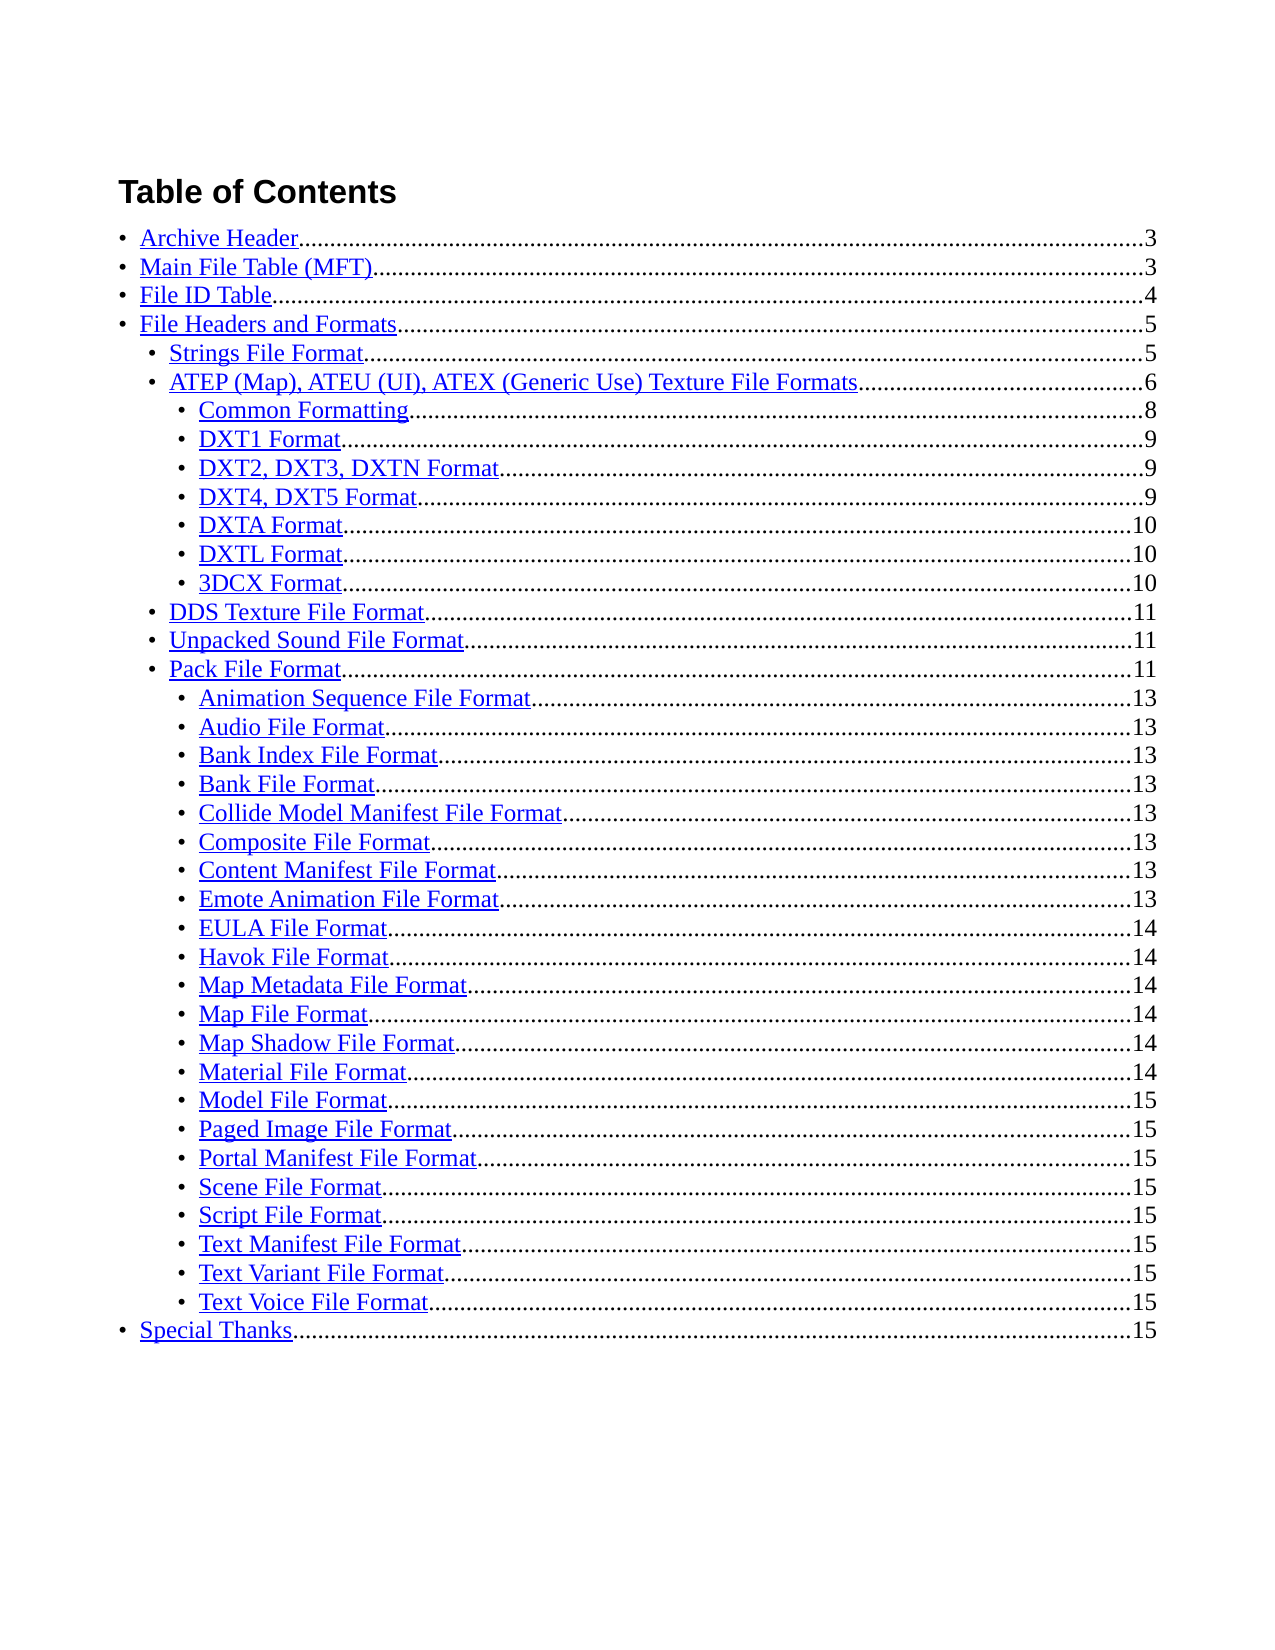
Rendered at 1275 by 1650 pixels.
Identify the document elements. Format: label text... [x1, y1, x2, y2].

text • DXT1 Format 9 [177, 424, 1157, 453]
text • Bank Index File Format 13 [177, 740, 1157, 769]
text • 3DCX Format 10 [177, 568, 1157, 597]
subtitle Table of Contents [118, 172, 1157, 210]
text • Animation Sequence File Format 13 [177, 683, 1157, 712]
text • Script File Format 15 [177, 1200, 1157, 1229]
text • Unpacked Sound File Format 11 [148, 625, 1157, 654]
text • Model File Format 15 [177, 1085, 1157, 1114]
text • DXT4, DXT5 Format 9 [177, 482, 1157, 510]
text • Emote Animation File Format 13 [177, 884, 1157, 913]
text • Composite File Format 13 [177, 827, 1157, 855]
text • Strings File Format 5 [148, 338, 1157, 367]
text • Material File Format 14 [177, 1057, 1157, 1085]
text • Common Formatting 8 [177, 395, 1157, 424]
text • ATEP (Map), ATEU (UI), ATEX (Generic Use) Texture File Formats 6 [148, 367, 1157, 395]
text • Content Manifest File Format 13 [177, 855, 1157, 884]
text • Map Shadow File Format 14 [177, 1028, 1157, 1057]
text • File Headers and Formats 5 [118, 309, 1157, 338]
text • DDS Texture File Format 11 [148, 597, 1157, 625]
text • Collide Model Manifest File Format 13 [177, 798, 1157, 827]
text • Text Variant File Format 15 [177, 1258, 1157, 1287]
text • Portal Manifest File Format 15 [177, 1143, 1157, 1172]
text • Audio File Format 13 [177, 712, 1157, 740]
text • DXTL Format 10 [177, 539, 1157, 568]
text • Special Thanks 15 [118, 1315, 1157, 1344]
text • DXTA Format 10 [177, 510, 1157, 539]
text • Paged Image File Format 15 [177, 1114, 1157, 1143]
text • Text Manifest File Format 15 [177, 1229, 1157, 1258]
text • DXT2, DXT3, DXTN Format 9 [177, 453, 1157, 482]
text • Pack File Format 11 [148, 654, 1157, 683]
text • EULA File Format 14 [177, 913, 1157, 942]
text • Main File Table (MFT) 3 [118, 252, 1157, 280]
text • Text Voice File Format 15 [177, 1287, 1157, 1315]
text • Map Metadata File Format 14 [177, 970, 1157, 999]
text • Bank File Format 13 [177, 769, 1157, 798]
text • Archive Header 3 [118, 223, 1157, 252]
text • File ID Table 4 [118, 280, 1157, 309]
text • Havok File Format 14 [177, 942, 1157, 970]
text • Map File Format 14 [177, 999, 1157, 1028]
text • Scene File Format 15 [177, 1172, 1157, 1200]
